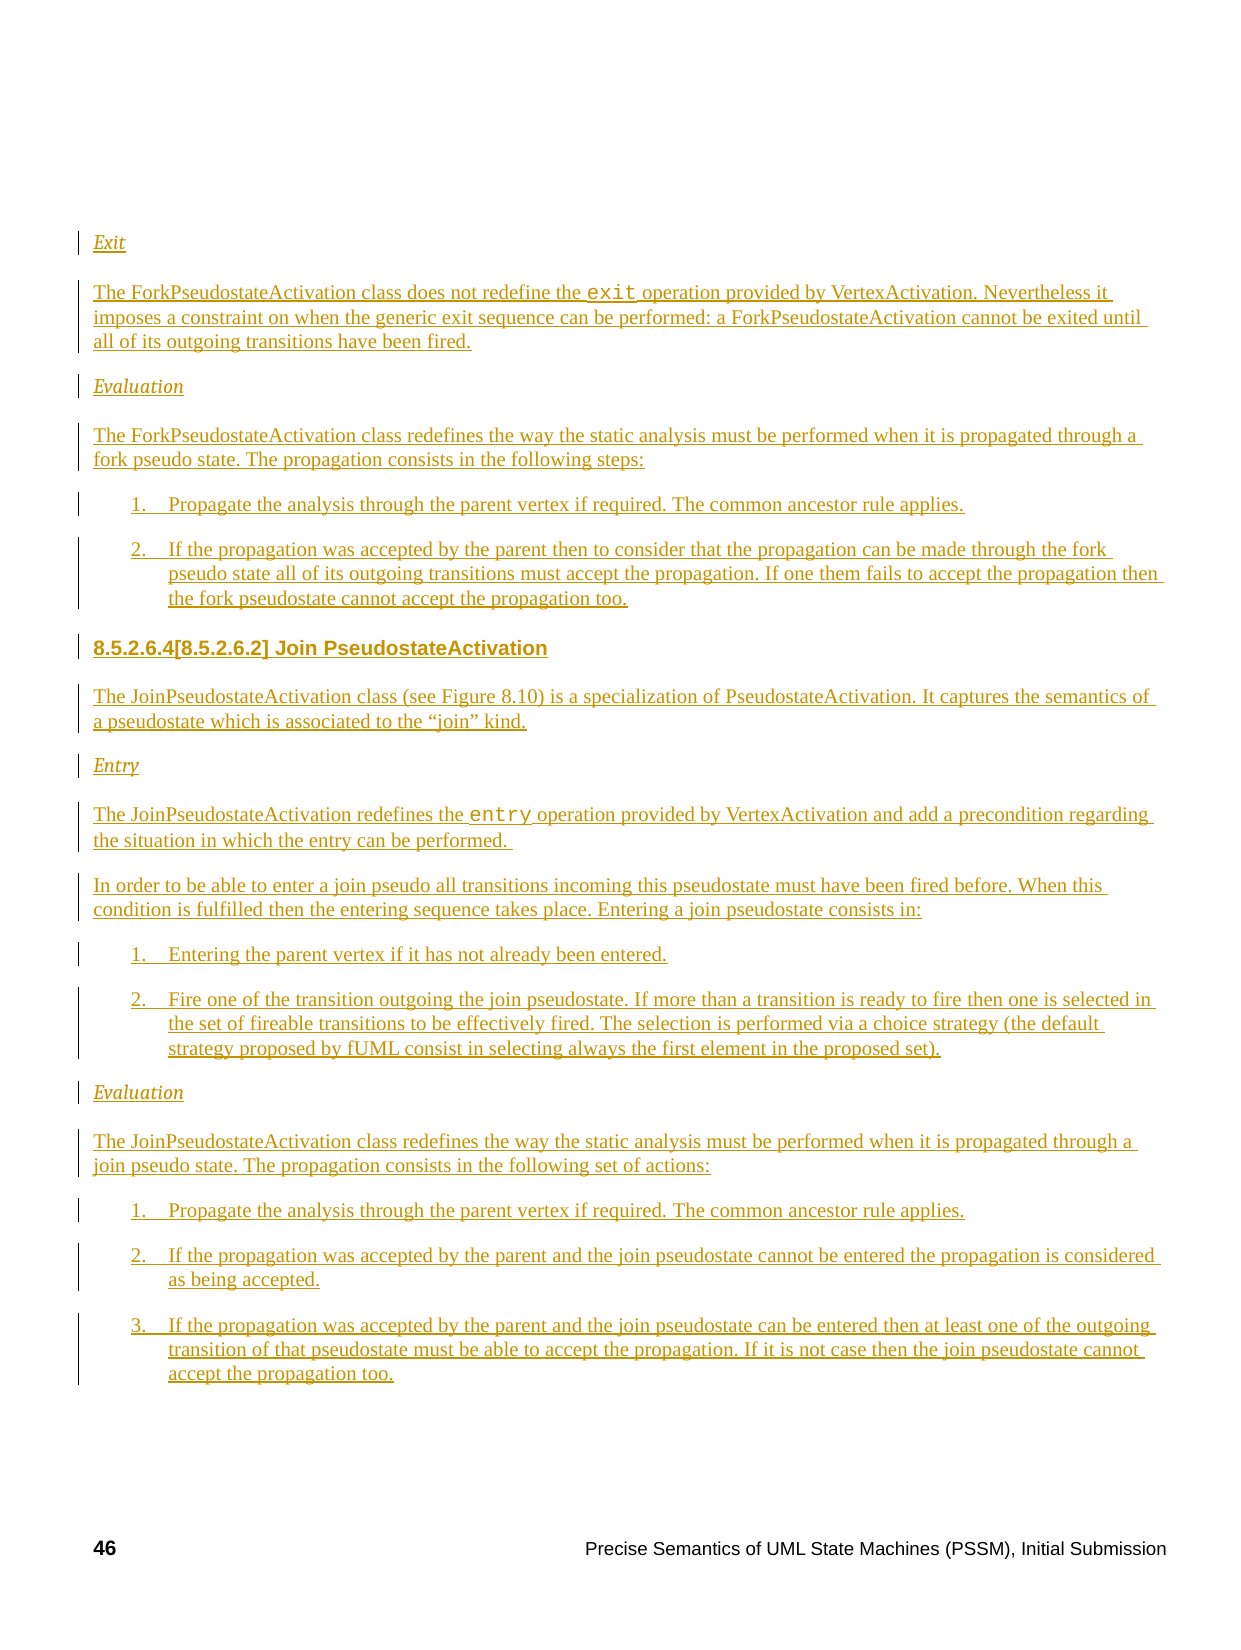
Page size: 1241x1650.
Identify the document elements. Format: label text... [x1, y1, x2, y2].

list Fire one of the transition outgoing the join pseudostate. If more than a transition is ready to fire then one is selected in the set of fireable transitions to be effectively fired. The selection is performed via a choice strategy (the default strategy proposed by fUML consist in selecting always the first element in the proposed set). [131, 987, 1164, 1059]
text The ForkPseudostateActivation class does not redefine the exit operation provided by VertexActivation. Nevertheless it imposes a constraint on when the generic exit sequence can be performed: a ForkPseudostateActivation cannot be exited until all of its outgoing transitions have been fired. [93, 279, 1164, 353]
subtitle Evaluation [93, 374, 1164, 398]
text The ForkPseudostateActivation class redefines the way the static analysis must be performed when it is propagated through a fork pseudo state. The propagation consists in the following steps: [93, 423, 1164, 471]
text In order to be able to enter a join pseudo all transitions incoming this pseudostate must have been fired before. When this condition is fulfilled then the entering sequence takes place. Entering a join pseudostate consists in: [93, 873, 1164, 921]
subtitle Exit [93, 231, 1164, 255]
list If the propagation was accepted by the parent and the join pseudostate can be entered then at least one of the outgoing transition of that pseudostate must be able to accept the propagation. If it is not case then the join pseudostate cannot accept the propagation too. [131, 1312, 1164, 1385]
list If the propagation was accepted by the parent then to consider that the propagation can be made through the fork pseudo state all of its outgoing transitions must accept the propagation. If one them fails to accept the propagation then the fork pseudostate cannot accept the propagation too. [131, 537, 1164, 609]
text The JoinPseudostateActivation redefines the entry operation provided by VertexActivation and add a precondition regarding the situation in which the entry can be performed. [93, 802, 1164, 852]
list If the propagation was accepted by the parent and the join pseudostate cannot be entered the propagation is considered as being accepted. [131, 1243, 1164, 1291]
text The JoinPseudostateActivation class (see Figure 8.10) is a specialization of PseudostateActivation. It captures the semantics of a pseudostate which is associated to the “join” kind. [93, 684, 1164, 733]
subtitle Join PseudostateActivation [93, 634, 1164, 659]
list Propagate the analysis through the parent vertex if required. The common ancestor rule applies. [131, 492, 1164, 516]
text The JoinPseudostateActivation class redefines the way the static analysis must be performed when it is propagated through a join pseudo state. The propagation consists in the following set of actions: [93, 1129, 1164, 1177]
subtitle Entry [93, 754, 1164, 778]
subtitle Evaluation [93, 1081, 1164, 1104]
list Entering the parent vertex if it has not already been entered. [131, 942, 1164, 966]
list Propagate the analysis through the parent vertex if required. The common ancestor rule applies. [131, 1198, 1164, 1222]
